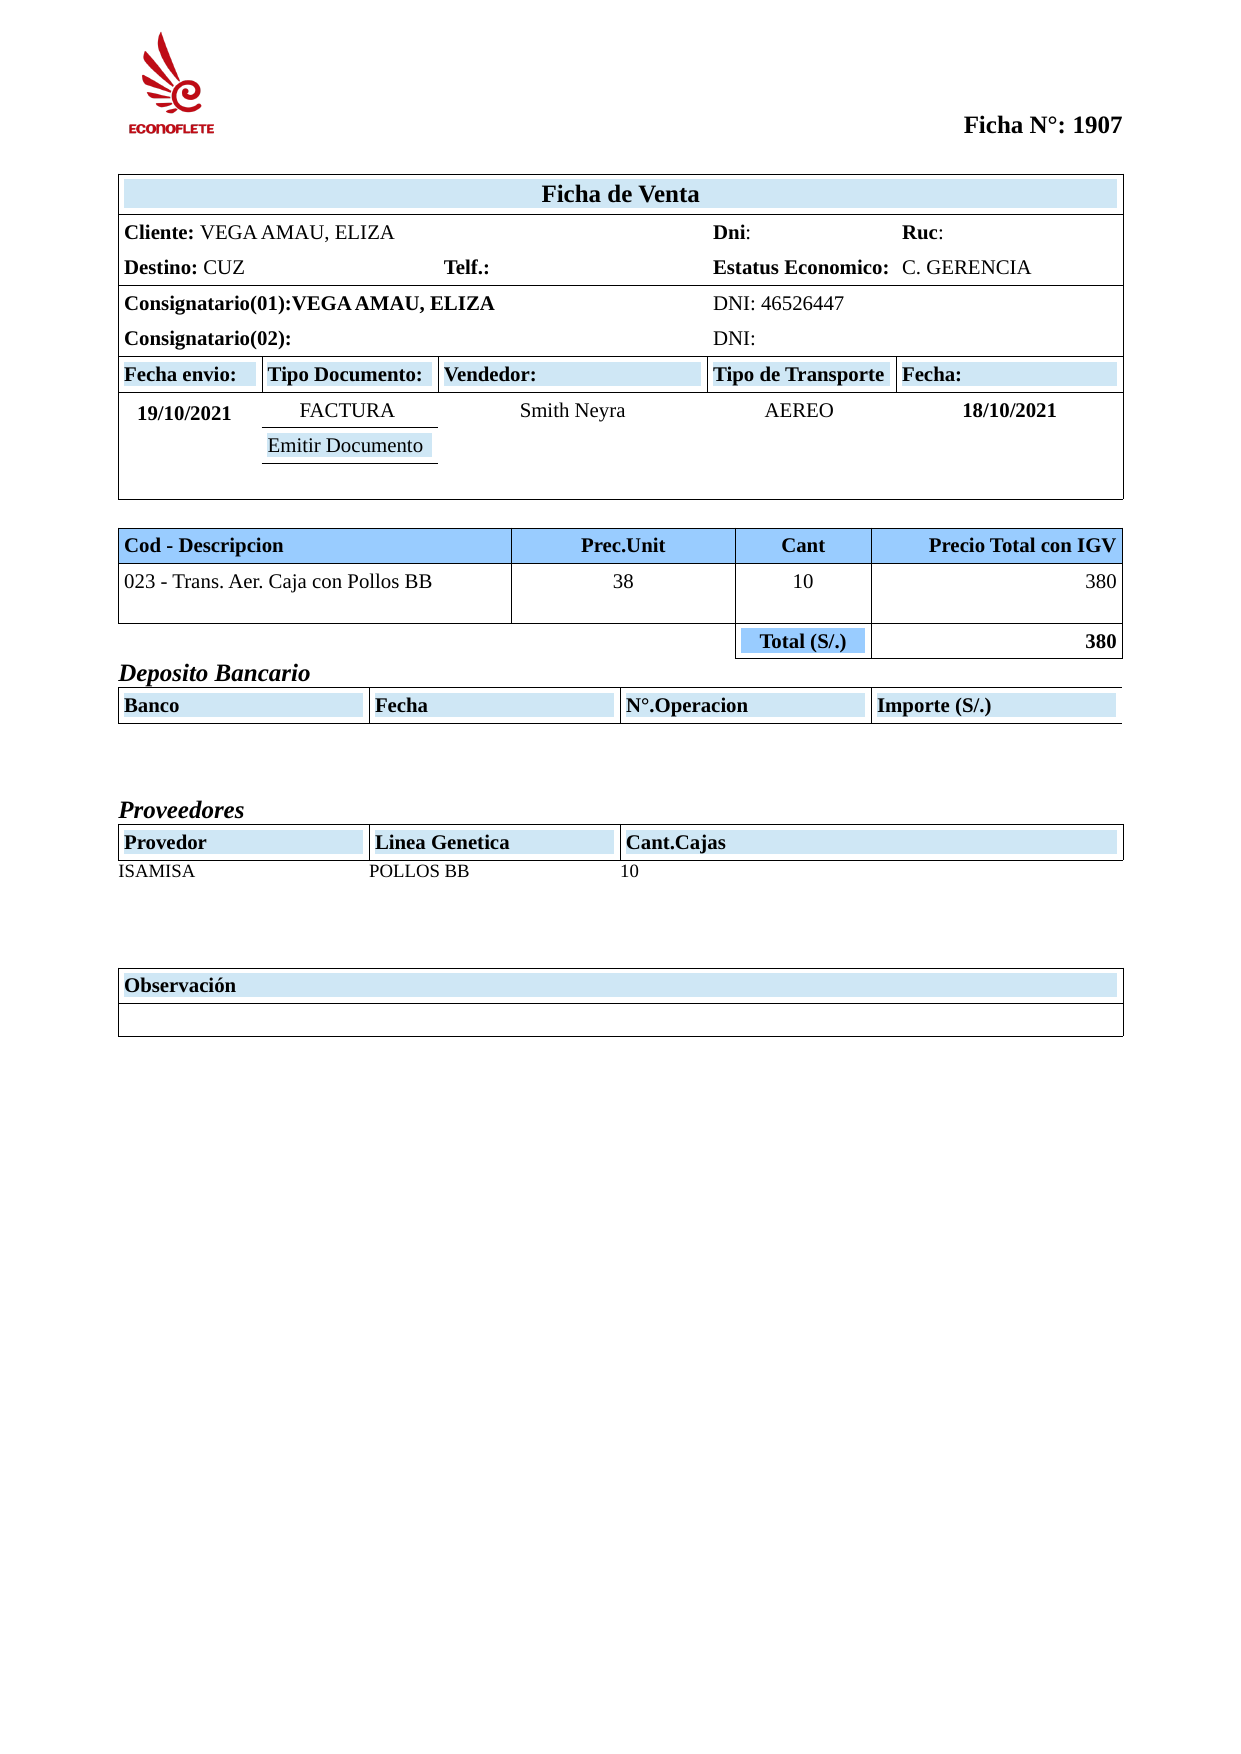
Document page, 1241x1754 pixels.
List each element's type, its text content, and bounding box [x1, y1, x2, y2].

table_cell Destino: CUZ [119, 249, 438, 285]
text Deposito Bancario [118, 658, 1122, 687]
table_cell Emitir Documento [262, 428, 438, 463]
table_cell [262, 464, 438, 498]
table_cell [369, 946, 620, 967]
table_header Banco [119, 688, 369, 723]
table_header Observación [119, 969, 1123, 1003]
table_cell 10 [620, 861, 1123, 881]
table_cell Estatus Economico: [707, 249, 896, 285]
picture [118, 31, 225, 134]
table_header Linea Genetica [370, 825, 620, 859]
table_cell [118, 624, 511, 658]
table_cell Consignatario(02): [119, 321, 707, 356]
table_cell [871, 747, 1122, 771]
table_cell DNI: [707, 321, 1123, 356]
table_cell 19/10/2021 [119, 393, 262, 498]
table_cell Vendedor: [439, 357, 707, 392]
table_header Cant.Cajas [621, 825, 1123, 859]
table_cell Tipo Documento: [263, 357, 438, 392]
table_cell 023 - Trans. Aer. Caja con Pollos BB [119, 564, 511, 623]
table_cell 380 [872, 624, 1122, 658]
table_cell 18/10/2021 [896, 393, 1123, 498]
table_cell 380 [872, 564, 1122, 623]
table_cell [118, 724, 369, 747]
table_cell Dni: [707, 215, 896, 249]
table_header Importe (S/.) [872, 688, 1122, 723]
table_cell [118, 747, 369, 771]
table_header Fecha [370, 688, 620, 723]
table_cell AEREO [707, 393, 896, 498]
table_cell 10 [736, 564, 871, 623]
table_cell [620, 946, 1123, 967]
text Proveedores [118, 795, 1122, 824]
table_header Precio Total con IGV [872, 529, 1122, 563]
table_cell [620, 903, 1123, 924]
table_cell [620, 724, 871, 747]
table_cell [871, 724, 1122, 747]
table_cell Fecha envio: [119, 357, 262, 392]
table_cell [369, 771, 620, 795]
table_cell [620, 747, 871, 771]
table_cell [119, 1004, 1123, 1036]
table_cell Consignatario(01):VEGA AMAU, ELIZA [119, 286, 707, 321]
table_cell DNI: 46526447 [707, 286, 1123, 321]
table_cell POLLOS BB [369, 861, 620, 881]
table_cell [118, 903, 369, 924]
table_cell [511, 624, 735, 658]
table_cell Tipo de Transporte [708, 357, 896, 392]
table_header N°.Operacion [621, 688, 871, 723]
table_cell FACTURA [262, 393, 438, 427]
table_cell 38 [512, 564, 735, 623]
table_cell [118, 946, 369, 967]
table_cell Smith Neyra [438, 393, 707, 498]
table_header Ficha de Venta [119, 175, 1123, 214]
table_header Prec.Unit [512, 529, 735, 563]
table_cell [620, 771, 871, 795]
table_cell Telf.: [438, 249, 707, 285]
table_cell [369, 747, 620, 771]
table_cell Total (S/.) [736, 624, 871, 658]
table_cell [369, 881, 620, 903]
table_cell [369, 903, 620, 924]
table_cell [118, 881, 369, 903]
table_cell [620, 881, 1123, 903]
table_cell [118, 771, 369, 795]
table_cell Fecha: [897, 357, 1123, 392]
table_cell Cliente: VEGA AMAU, ELIZA [119, 215, 707, 249]
table_cell C. GERENCIA [896, 249, 1123, 285]
table_cell Ruc: [896, 215, 1123, 249]
table_cell [620, 924, 1123, 946]
table_header Cant [736, 529, 871, 563]
table_header Cod - Descripcion [119, 529, 511, 563]
table_cell [369, 924, 620, 946]
table_cell [118, 924, 369, 946]
table_header Provedor [119, 825, 369, 859]
table_cell [871, 771, 1122, 795]
table_cell [369, 724, 620, 747]
table_cell ISAMISA [118, 861, 369, 881]
